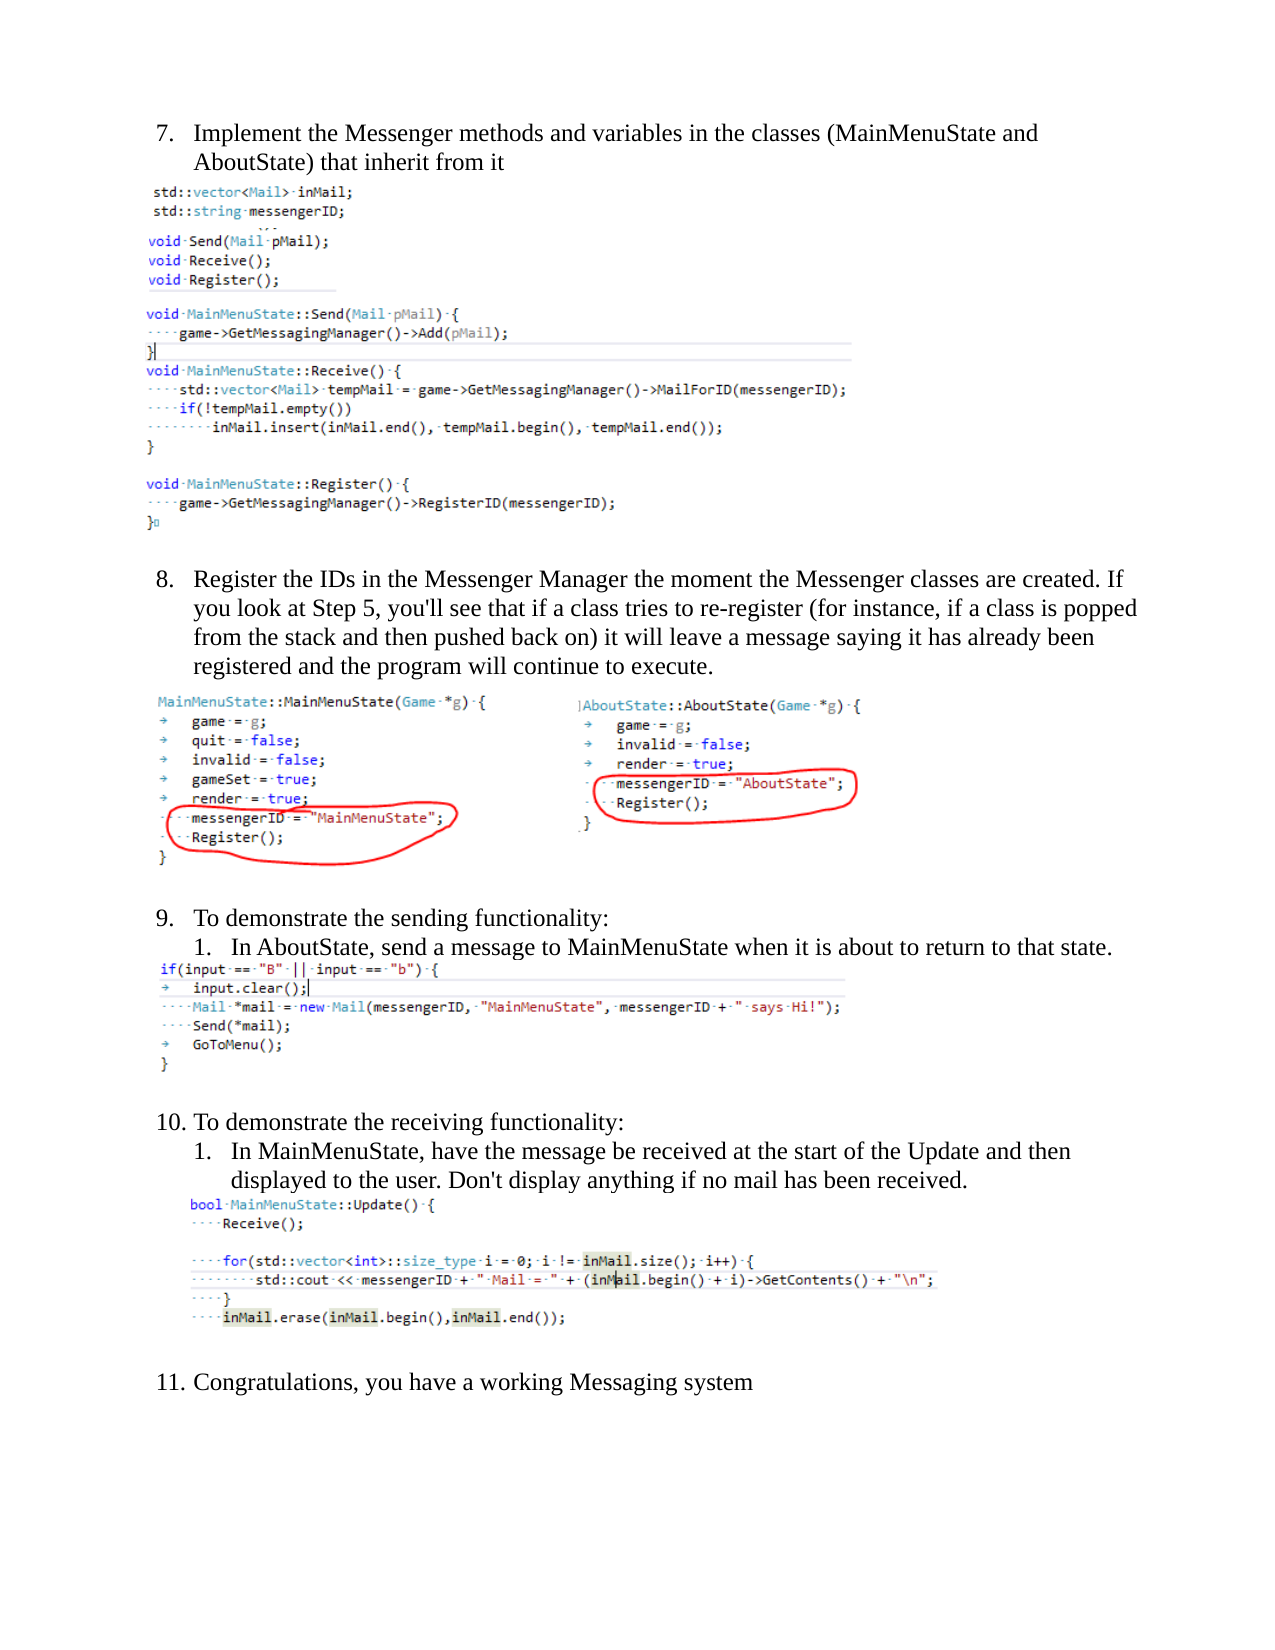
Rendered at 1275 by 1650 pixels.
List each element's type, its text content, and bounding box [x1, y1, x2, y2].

picture [157, 692, 490, 870]
list Implement the Messenger methods and variables in the classes (MainMenuState and AboutState) that inherit from it [156, 118, 1157, 176]
picture [578, 692, 865, 837]
picture [190, 1193, 938, 1334]
list To demonstrate the receiving functionality: [156, 1107, 1157, 1136]
picture [159, 960, 846, 1074]
picture [153, 185, 356, 223]
list Register the IDs in the Messenger Manager the moment the Messenger classes are created. If you look at Step 5, you'll see that if a class tries to re-register (for instance, if a class is popped from the stack and then pushed back on) it will leave a message saying it has already been registered and the program will continue to execute. [156, 564, 1157, 679]
picture [149, 228, 337, 292]
list In AboutState, send a message to MainMenuState when it is about to return to that state. [193, 932, 1157, 960]
list In MainMenuState, have the message be received at the start of the Update and then displayed to the user. Don't display anything if no mail has been received. [193, 1136, 1157, 1194]
list Congratulations, you have a working Messaging system [156, 1367, 1157, 1396]
picture [145, 300, 852, 536]
list To demonstrate the sending functionality: [156, 903, 1157, 932]
